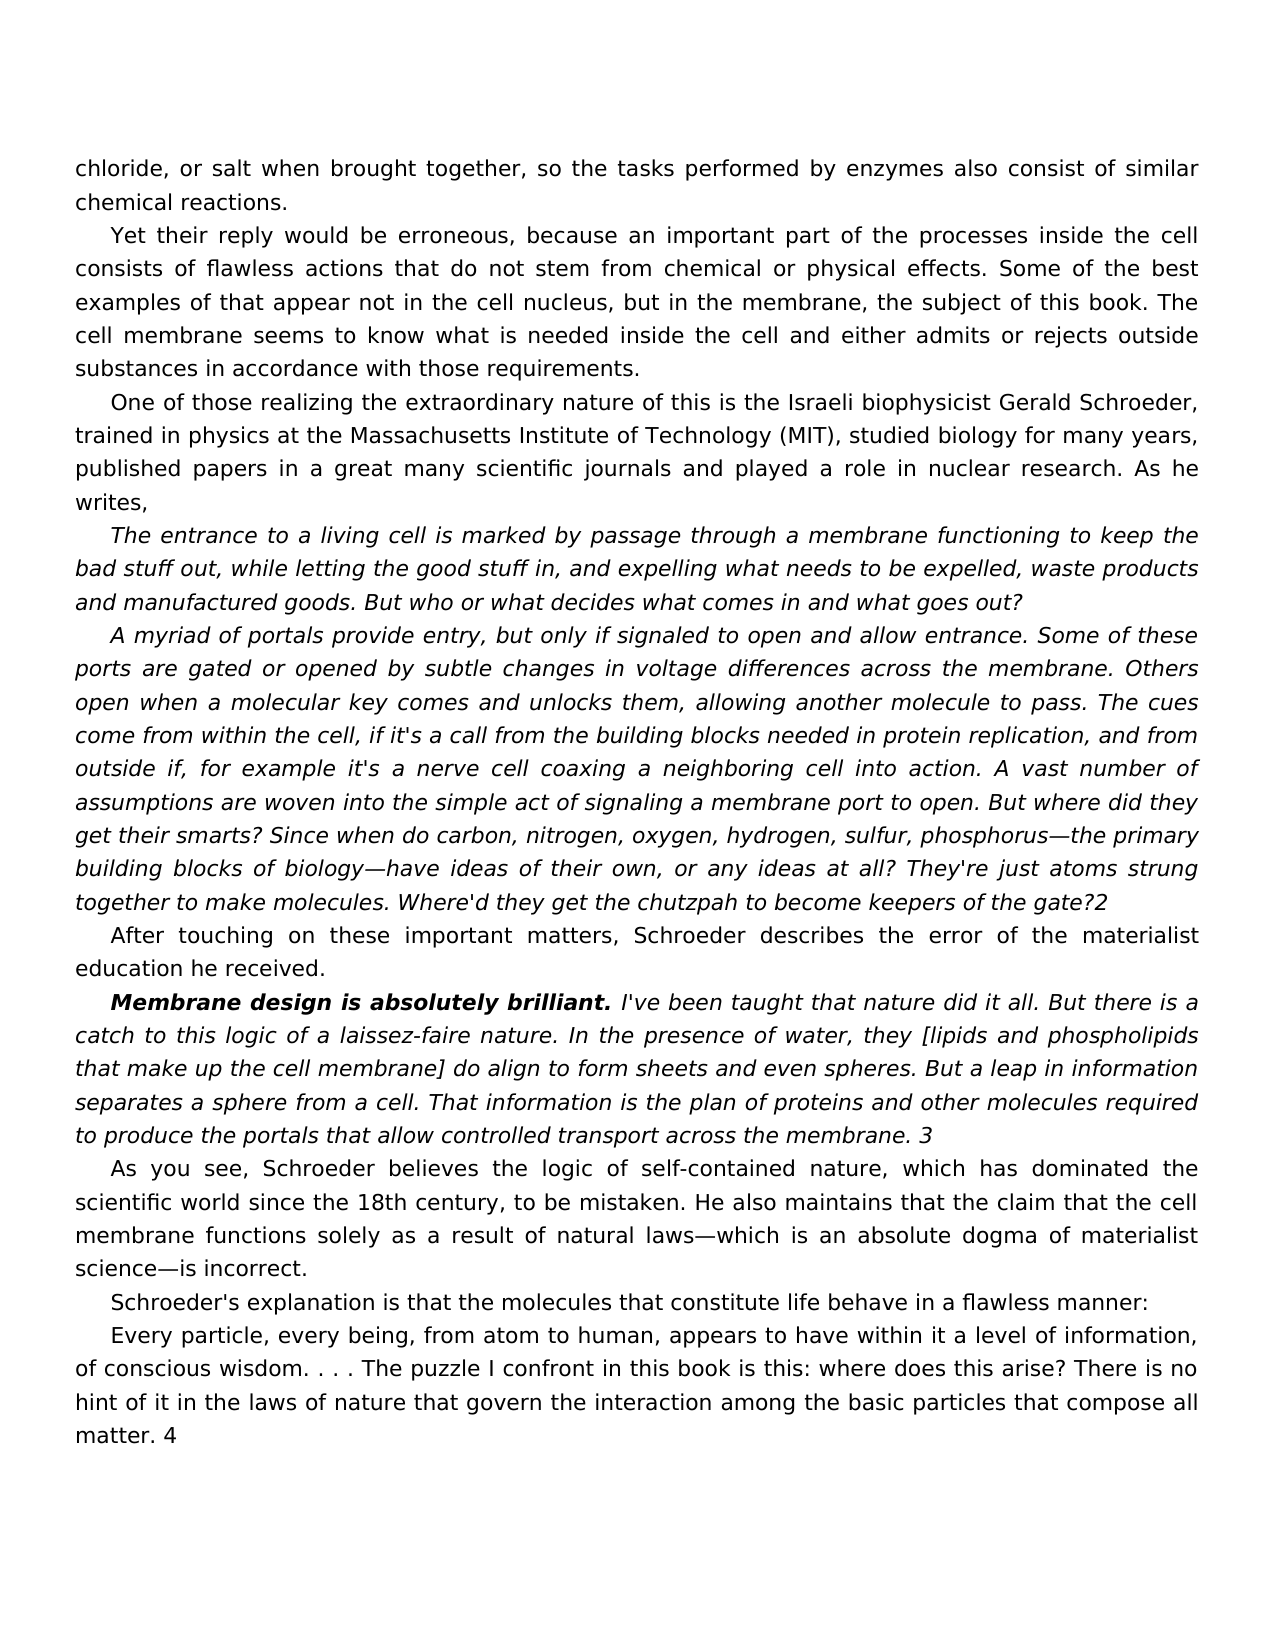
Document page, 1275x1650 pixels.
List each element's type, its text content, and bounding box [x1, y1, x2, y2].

text Yet their reply would be erroneous, because an important part of the processes inside the cell consists of flawless actions that do not stem from chemical or physical effects. Some of the best examples of that appear not in the cell nucleus, but in the membrane, the subject of this book. The cell membrane seems to know what is needed inside the cell and either admits or rejects outside substances in accordance with those requirements. [75, 217, 1200, 383]
text chloride, or salt when brought together, so the tasks performed by enzymes also consist of similar chemical reactions. [75, 150, 1200, 217]
text One of those realizing the extraordinary nature of this is the Israeli biophysicist Gerald Schroeder, trained in physics at the Massachusetts Institute of Technology (MIT), studied biology for many years, published papers in a great many scientific journals and played a role in nuclear research. As he writes, [75, 383, 1200, 517]
text As you see, Schroeder believes the logic of self-contained nature, which has dominated the scientific world since the 18th century, to be mistaken. He also maintains that the claim that the cell membrane functions solely as a result of natural laws—which is an absolute dogma of materialist science—is incorrect. [75, 1150, 1200, 1283]
text After touching on these important matters, Schroeder describes the error of the materialist education he received. [75, 917, 1200, 983]
text Membrane design is absolutely brilliant. I've been taught that nature did it all. But there is a catch to this logic of a laissez-faire nature. In the presence of water, they [lipids and phospholipids that make up the cell membrane] do align to form sheets and even spheres. But a leap in information separates a sphere from a cell. That information is the plan of proteins and other molecules required to produce the portals that allow controlled transport across the membrane. 3 [75, 983, 1200, 1150]
text Schroeder's explanation is that the molecules that constitute life behave in a flawless manner: [75, 1283, 1200, 1317]
text Every particle, every being, from atom to human, appears to have within it a level of information, of conscious wisdom. . . . The puzzle I confront in this book is this: where does this arise? There is no hint of it in the laws of nature that govern the interaction among the basic particles that compose all matter. 4 [75, 1317, 1200, 1450]
text A myriad of portals provide entry, but only if signaled to open and allow entrance. Some of these ports are gated or opened by subtle changes in voltage differences across the membrane. Others open when a molecular key comes and unlocks them, allowing another molecule to pass. The cues come from within the cell, if it's a call from the building blocks needed in protein replication, and from outside if, for example it's a nerve cell coaxing a neighboring cell into action. A vast number of assumptions are woven into the simple act of signaling a membrane port to open. But where did they get their smarts? Since when do carbon, nitrogen, oxygen, hydrogen, sulfur, phosphorus—the primary building blocks of biology—have ideas of their own, or any ideas at all? They're just atoms strung together to make molecules. Where'd they get the chutzpah to become keepers of the gate?2 [75, 617, 1200, 917]
text The entrance to a living cell is marked by passage through a membrane functioning to keep the bad stuff out, while letting the good stuff in, and expelling what needs to be expelled, waste products and manufactured goods. But who or what decides what comes in and what goes out? [75, 517, 1200, 617]
